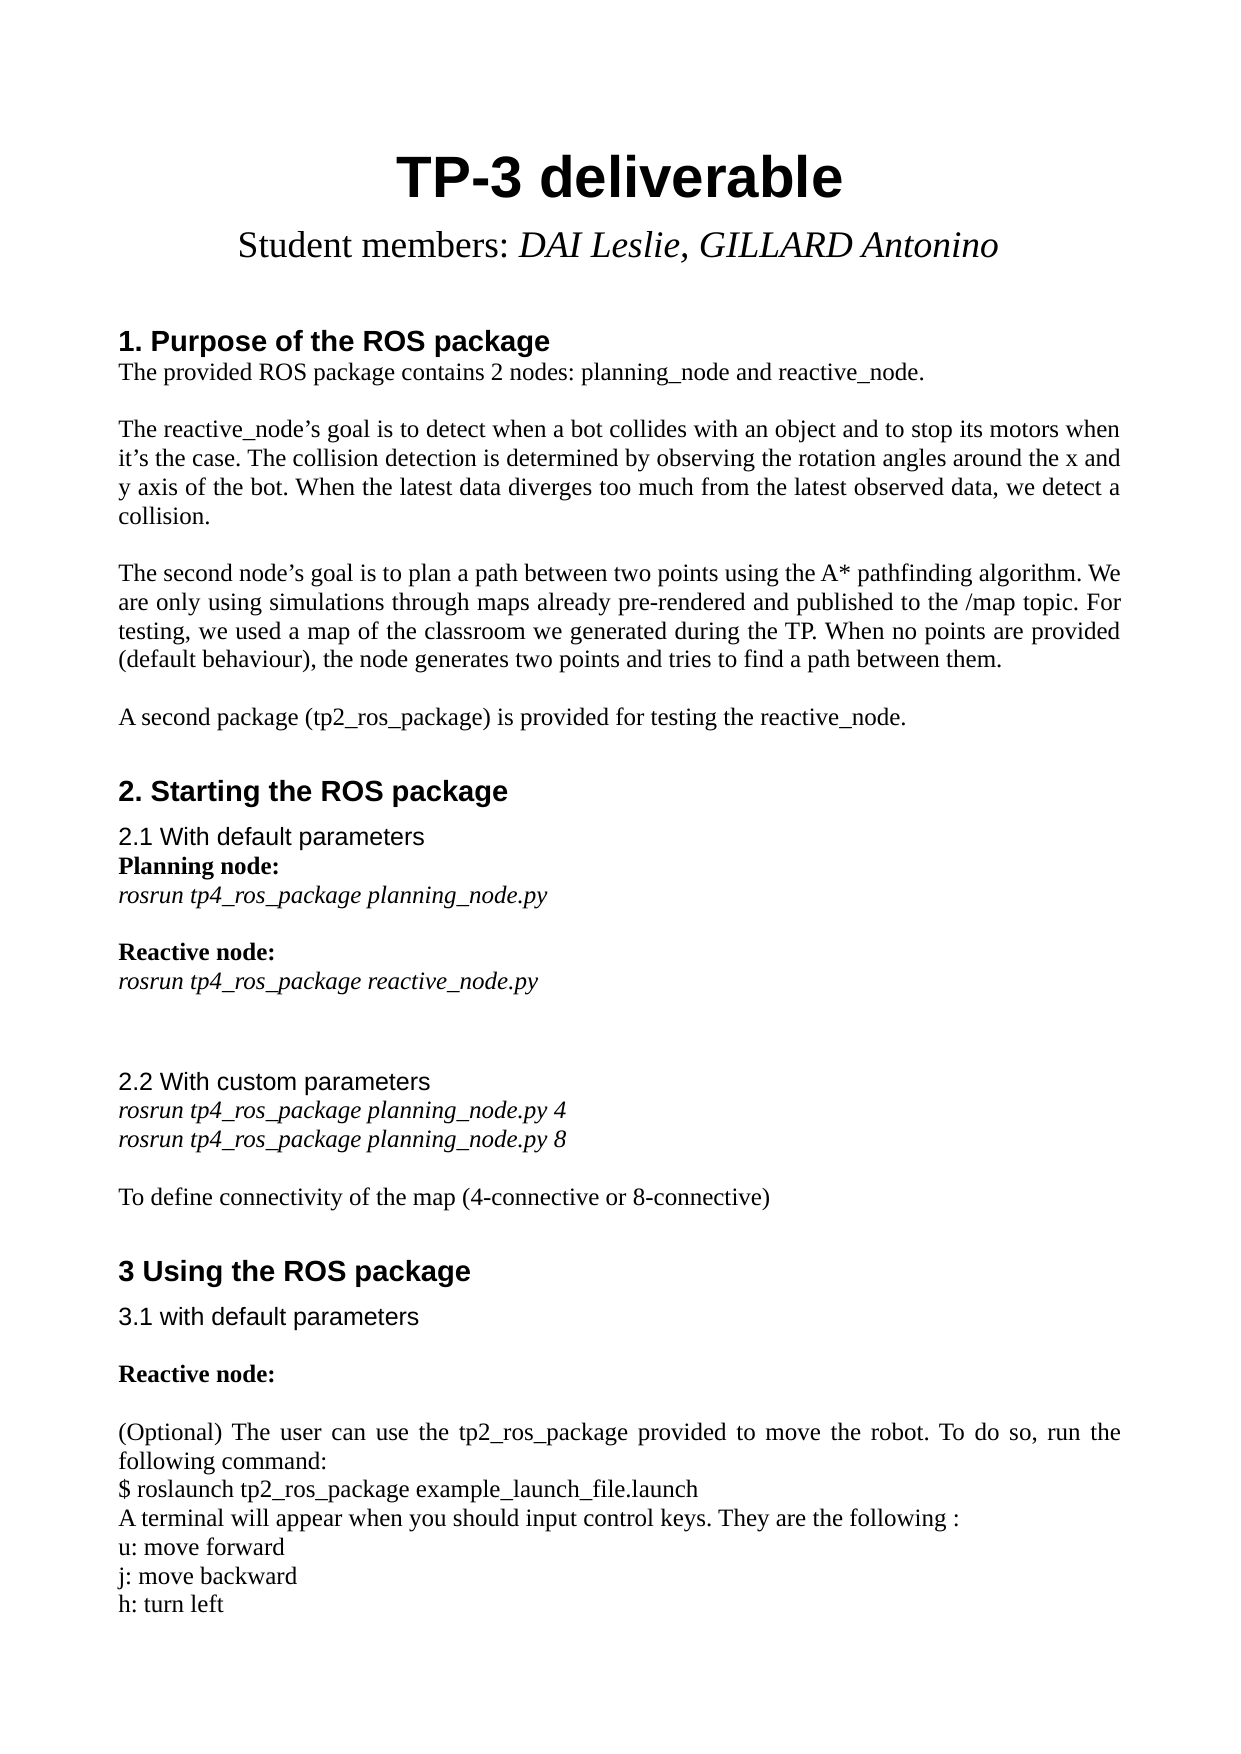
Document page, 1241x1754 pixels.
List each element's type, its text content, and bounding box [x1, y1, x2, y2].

subtitle 2.1 With default parameters [118, 822, 1122, 851]
text h: turn left [118, 1589, 1122, 1618]
text Reactive node: [118, 937, 1122, 966]
text u: move forward [118, 1532, 1122, 1561]
text A second package (tp2_ros_package) is provided for testing the reactive_node. [118, 702, 1122, 731]
text (Optional) The user can use the tp2_ros_package provided to move the robot. To do so, run the following command: [118, 1417, 1122, 1474]
text rosrun tp4_ros_package planning_node.py 8 [118, 1124, 1122, 1153]
text The reactive_node’s goal is to detect when a bot collides with an object and to stop its motors when it’s the case. The collision detection is determined by observing the rotation angles around the x and y axis of the bot. When the latest data diverges too much from the latest observed data, we detect a collision. [118, 414, 1122, 529]
subtitle 2. Starting the ROS package [118, 774, 1122, 808]
text The second node’s goal is to plan a path between two points using the A* pathfinding algorithm. We are only using simulations through maps already pre-rendered and published to the /map topic. For testing, we used a map of the classroom we generated during the TP. When no points are provided (default behaviour), the node generates two points and tries to find a path between them. [118, 558, 1122, 673]
text A terminal will appear when you should input control keys. They are the following : [118, 1503, 1122, 1532]
subtitle 3 Using the ROS package [118, 1254, 1122, 1287]
subtitle 1. Purpose of the ROS package [118, 323, 1122, 357]
text rosrun tp4_ros_package planning_node.py [118, 880, 1122, 908]
text Student members: DAI Leslie, GILLARD Antonino [118, 223, 1122, 266]
text $ roslaunch tp2_ros_package example_launch_file.launch [118, 1474, 1122, 1503]
text Planning node: [118, 851, 1122, 880]
text j: move backward [118, 1561, 1122, 1589]
text Reactive node: [118, 1359, 1122, 1388]
text The provided ROS package contains 2 nodes: planning_node and reactive_node. [118, 357, 1122, 386]
subtitle 3.1 with default parameters [118, 1302, 1122, 1331]
text To define connectivity of the map (4-connective or 8-connective) [118, 1182, 1122, 1211]
subtitle 2.2 With custom parameters [118, 1067, 1122, 1096]
text rosrun tp4_ros_package reactive_node.py [118, 966, 1122, 995]
text rosrun tp4_ros_package planning_node.py 4 [118, 1096, 1122, 1124]
text TP-3 deliverable [118, 143, 1122, 210]
